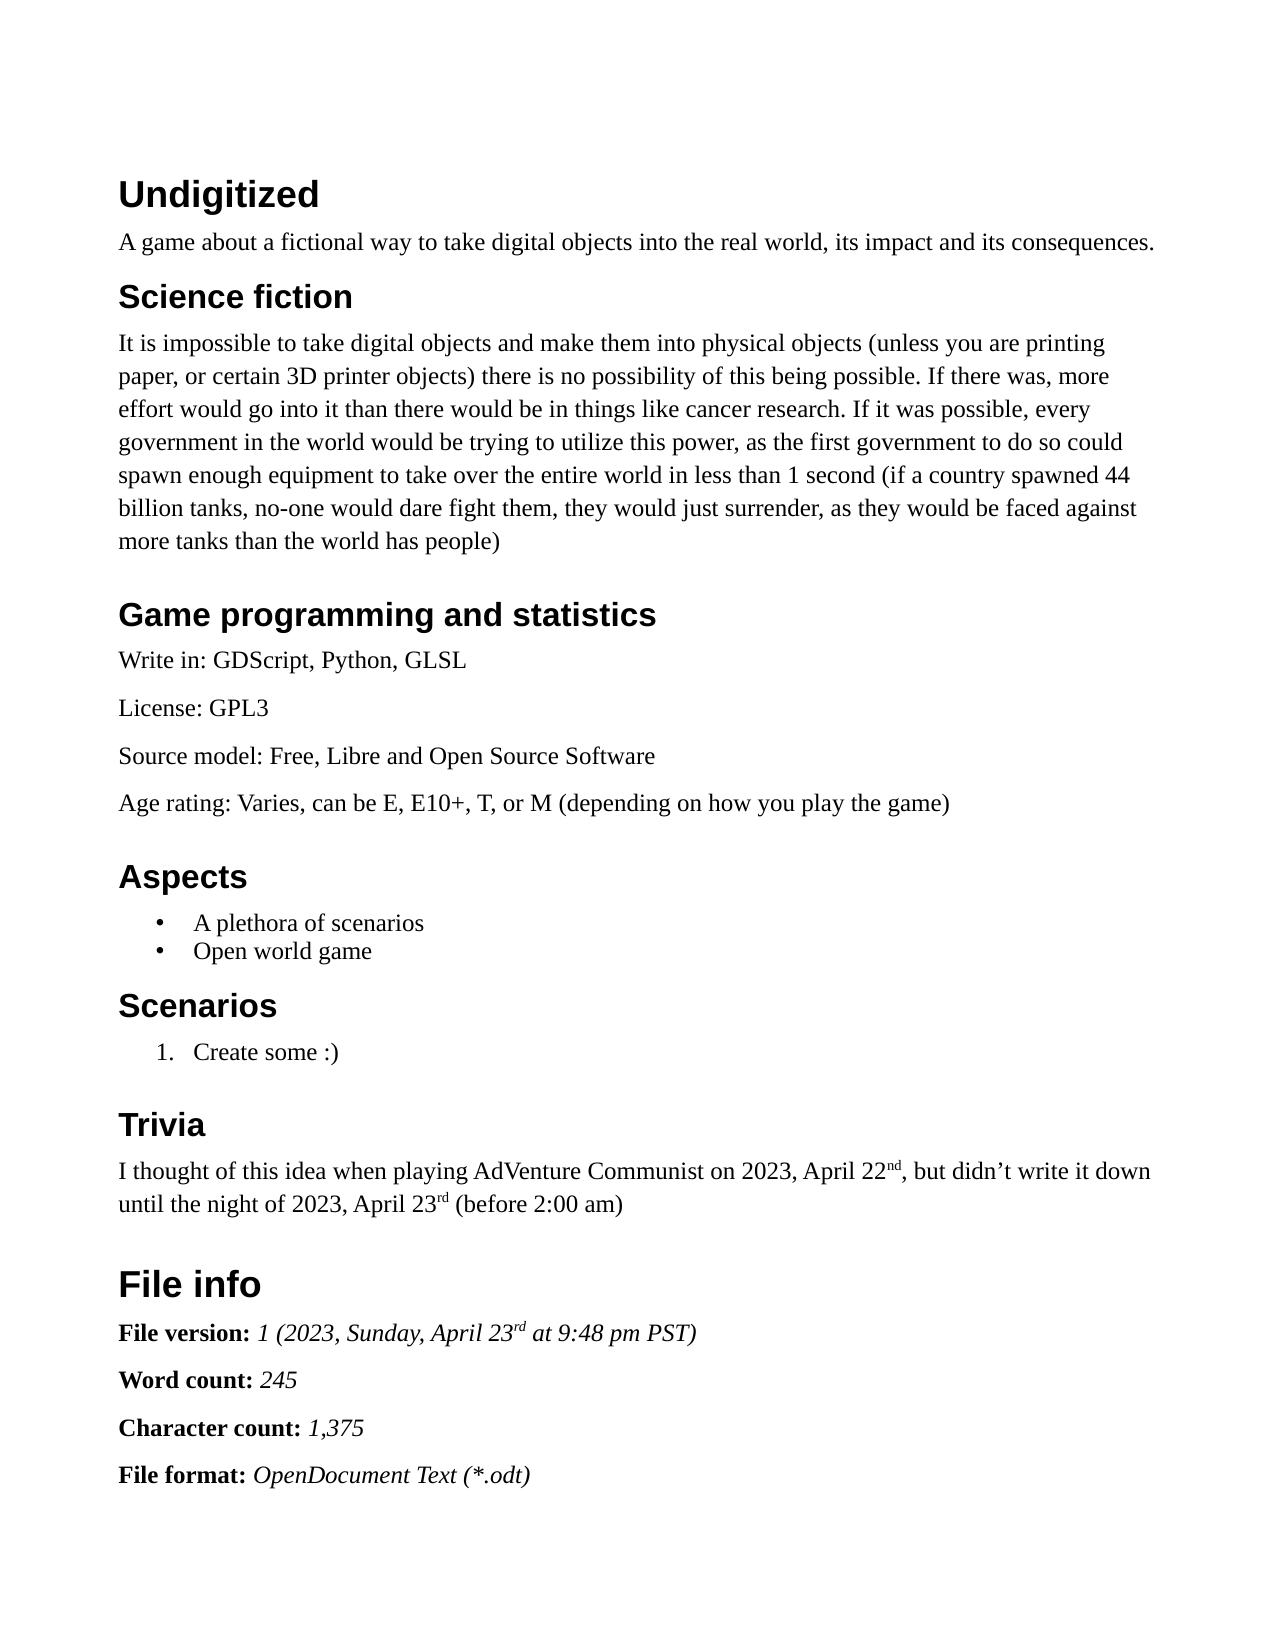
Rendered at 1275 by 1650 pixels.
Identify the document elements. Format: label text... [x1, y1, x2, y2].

text I thought of this idea when playing AdVenture Communist on 2023, April 22nd, but didn’t write it down until the night of 2023, April 23rd (before 2:00 am) [118, 1156, 1157, 1218]
text Source model: Free, Libre and Open Source Software [118, 741, 1157, 769]
text File version: 1 (2023, Sunday, April 23rd at 9:48 pm PST) [118, 1318, 1157, 1346]
list A plethora of scenarios [156, 908, 1157, 936]
subtitle Undigitized [118, 172, 1157, 215]
subtitle Aspects [118, 857, 1157, 895]
text It is impossible to take digital objects and make them into physical objects (unless you are printing paper, or certain 3D printer objects) there is no possibility of this being possible. If there was, more effort would go into it than there would be in things like cancer research. If it was possible, every government in the world would be trying to utilize this power, as the first government to do so could spawn enough equipment to take over the entire world in less than 1 second (if a country spawned 44 billion tanks, no-one would dare fight them, they would just surrender, as they would be faced against more tanks than the world has people) [118, 328, 1157, 555]
text License: GPL3 [118, 693, 1157, 722]
text A game about a fictional way to take digital objects into the real world, its impact and its consequences. [118, 227, 1157, 256]
text Word count: 245 [118, 1365, 1157, 1394]
subtitle Trivia [118, 1105, 1157, 1144]
list Create some :) [156, 1037, 1157, 1066]
text Character count: 1,375 [118, 1413, 1157, 1442]
text Write in: GDScript, Python, GLSL [118, 646, 1157, 674]
text Age rating: Varies, can be E, E10+, T, or M (depending on how you play the game) [118, 788, 1157, 817]
subtitle Scenarios [118, 986, 1157, 1024]
list Open world game [156, 936, 1157, 965]
subtitle Game programming and statistics [118, 594, 1157, 633]
text File format: OpenDocument Text (*.odt) [118, 1460, 1157, 1489]
subtitle Science fiction [118, 277, 1157, 316]
subtitle File info [118, 1262, 1157, 1305]
